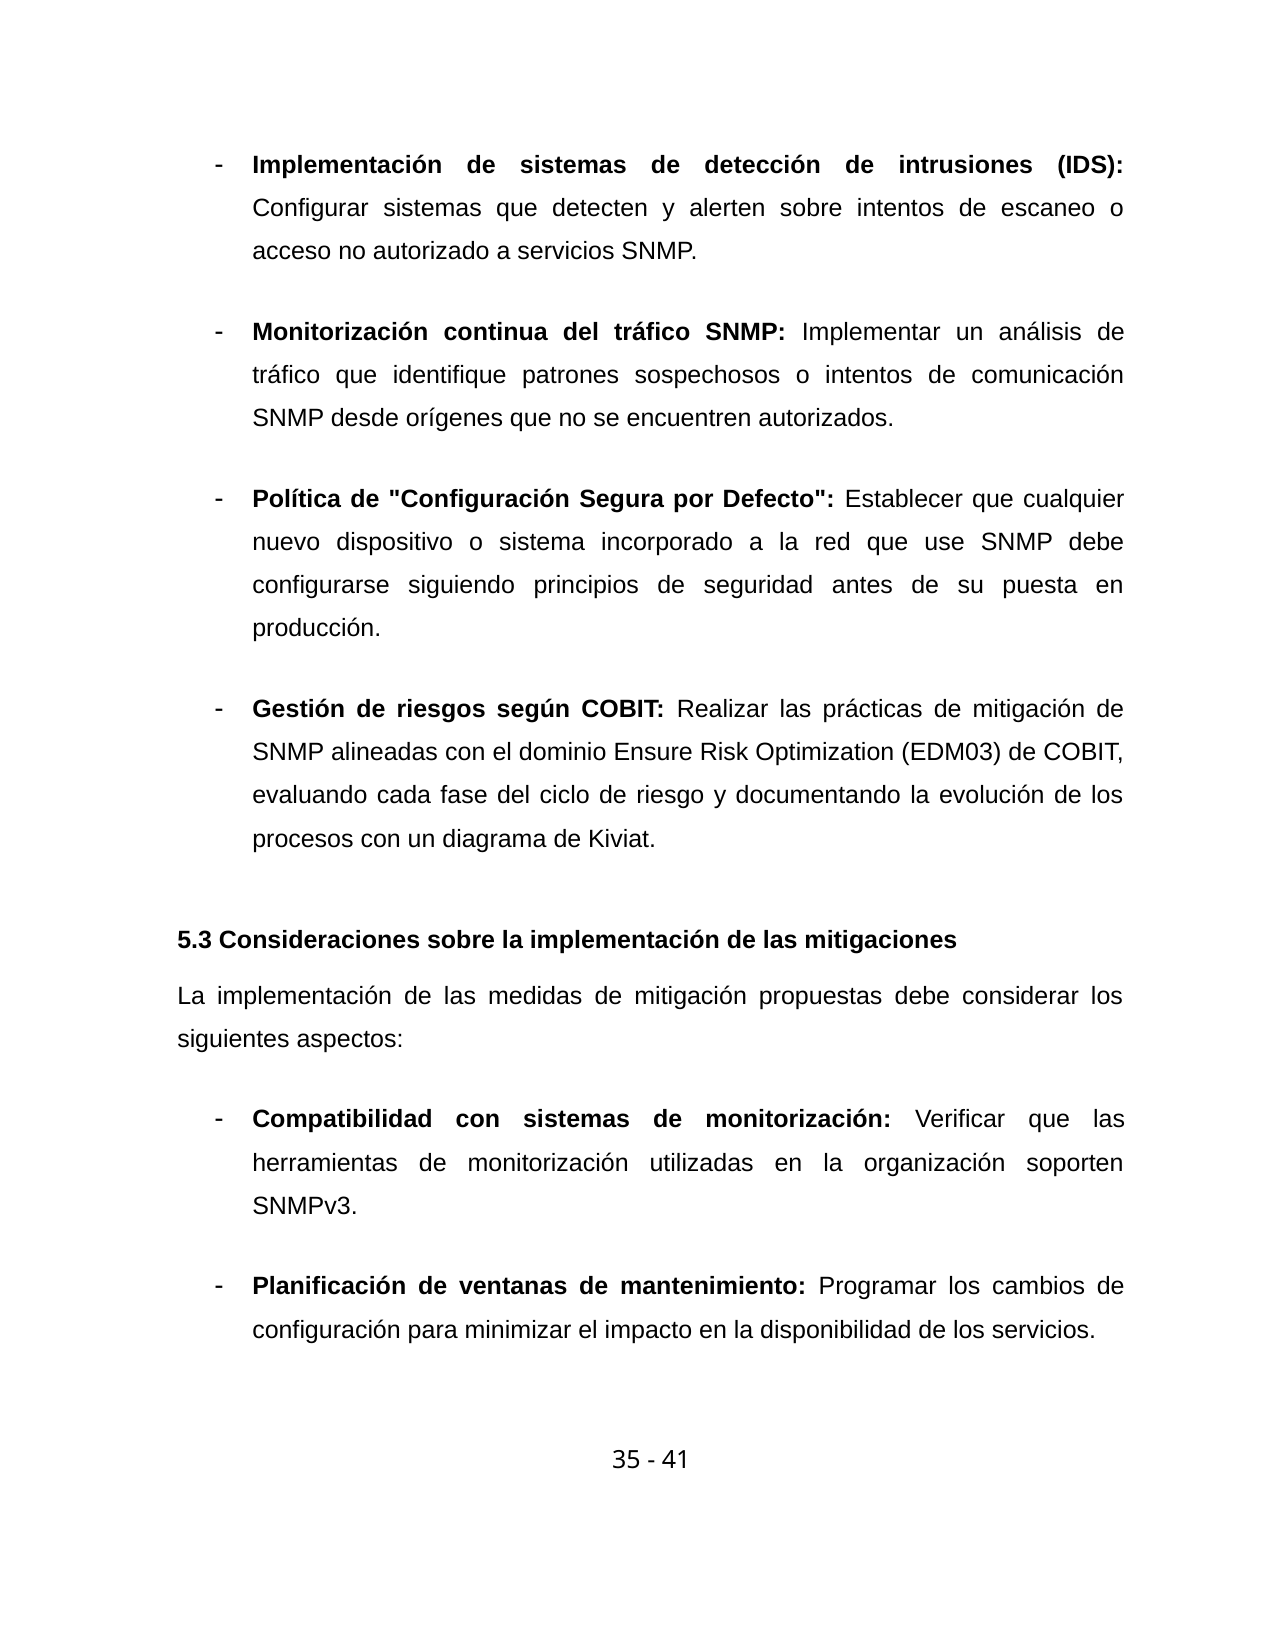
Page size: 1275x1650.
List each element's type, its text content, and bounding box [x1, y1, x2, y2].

list Política de "Configuración Segura por Defecto": Establecer que cualquier nuevo dispositivo o sistema incorporado a la red que use SNMP debe configurarse siguiendo principios de seguridad antes de su puesta en producción. [214, 484, 1125, 642]
list Implementación de sistemas de detección de intrusiones (IDS): Configurar sistemas que detecten y alerten sobre intentos de escaneo o acceso no autorizado a servicios SNMP. [214, 150, 1125, 265]
list Monitorización continua del tráfico SNMP: Implementar un análisis de tráfico que identifique patrones sospechosos o intentos de comunicación SNMP desde orígenes que no se encuentren autorizados. [214, 317, 1125, 432]
list Gestión de riesgos según COBIT: Realizar las prácticas de mitigación de SNMP alineadas con el dominio Ensure Risk Optimization (EDM03) de COBIT, evaluando cada fase del ciclo de riesgo y documentando la evolución de los procesos con un diagrama de Kiviat. [214, 694, 1125, 852]
list Compatibilidad con sistemas de monitorización: Verificar que las herramientas de monitorización utilizadas en la organización soporten SNMPv3. [214, 1104, 1125, 1219]
subtitle Consideraciones sobre la implementación de las mitigaciones [177, 925, 1125, 954]
list Planificación de ventanas de mantenimiento: Programar los cambios de configuración para minimizar el impacto en la disponibilidad de los servicios. [214, 1271, 1125, 1343]
text La implementación de las medidas de mitigación propuestas debe considerar los siguientes aspectos: [177, 981, 1125, 1052]
